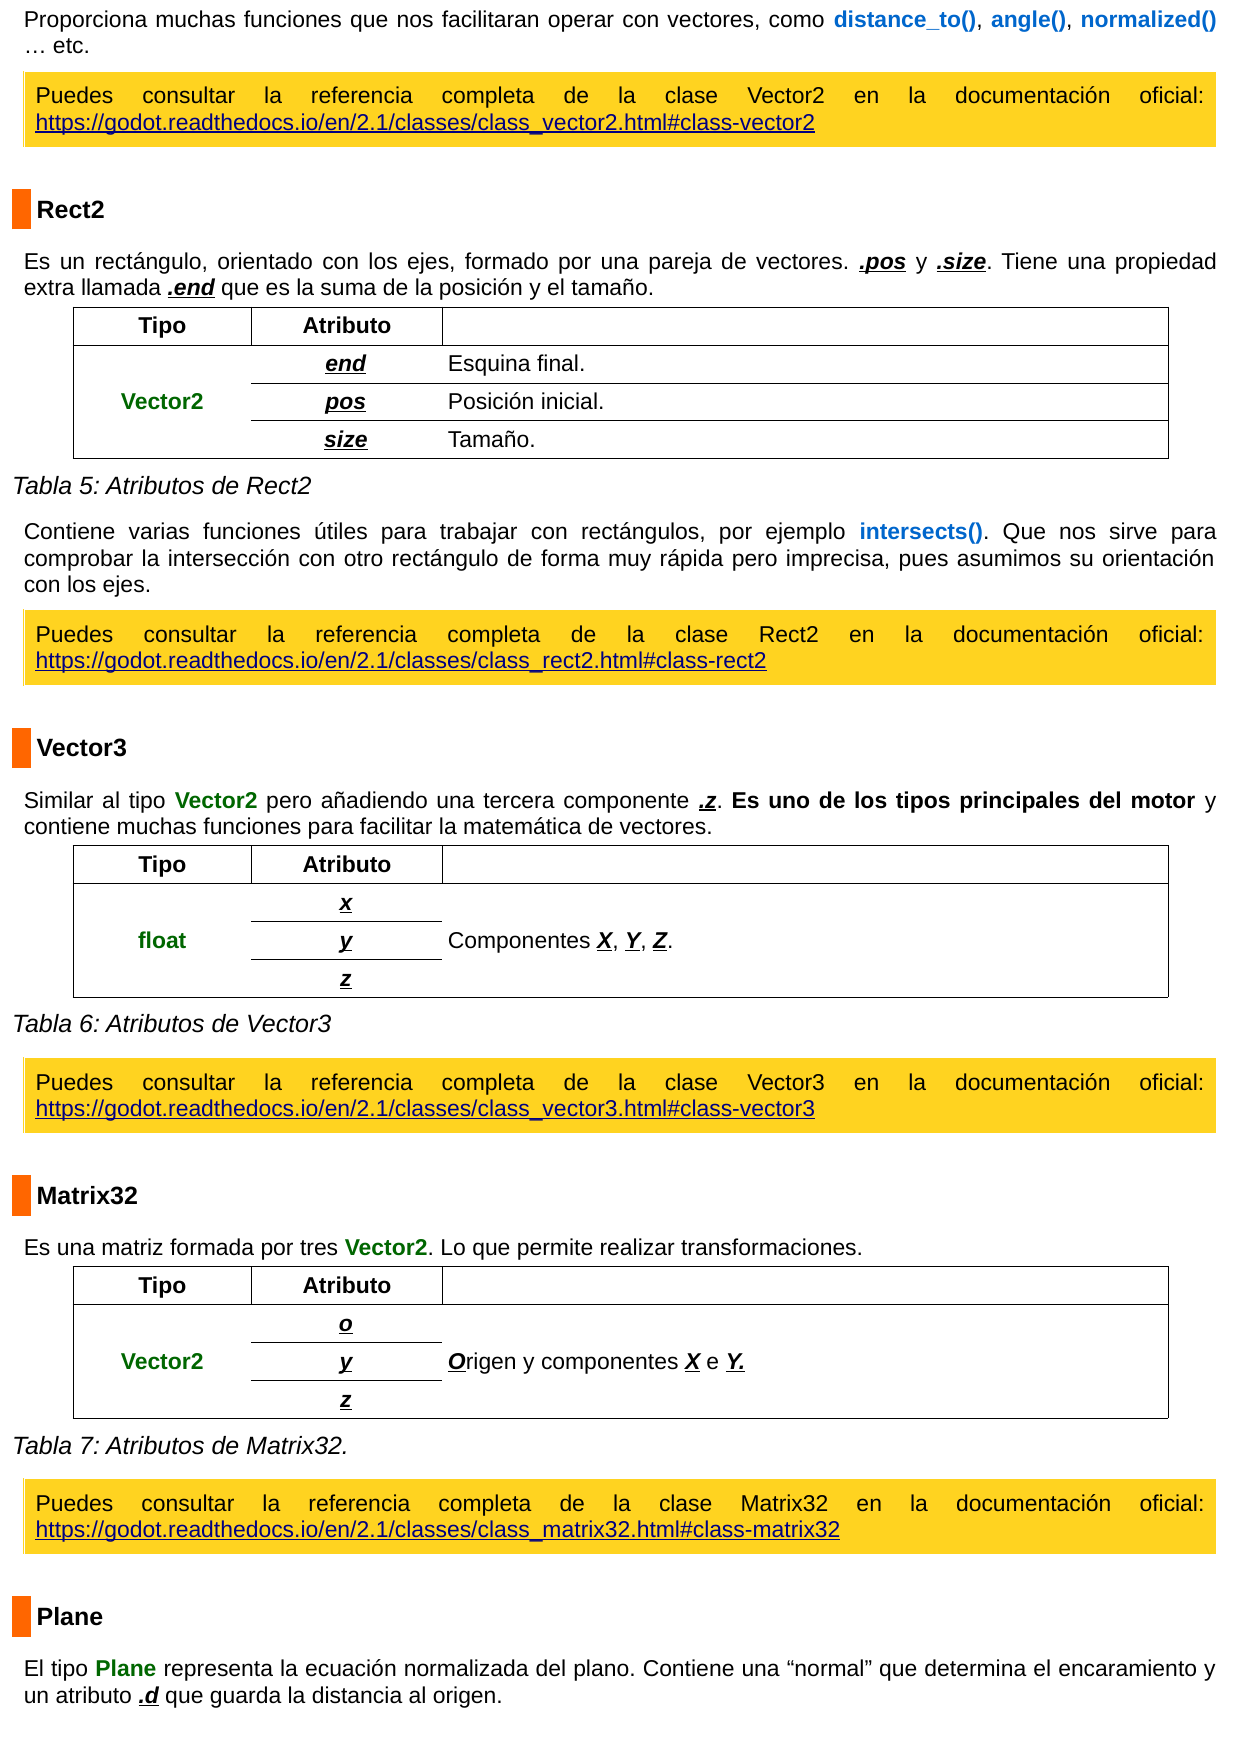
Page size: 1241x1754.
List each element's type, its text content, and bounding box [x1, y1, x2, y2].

table_cell pos [251, 384, 442, 420]
subtitle Plane [31, 1596, 1228, 1637]
table_cell Esquina final. [442, 346, 1168, 382]
text Es una matriz formada por tres Vector2. Lo que permite realizar transformaciones. [23, 1234, 1217, 1261]
text Puedes consultar la referencia completa de la clase Matrix32 en la documentación oficial: https://godot.readthedocs.io/en/2.1/classes/class_matrix32.html#class-matrix32 [25, 1479, 1216, 1554]
text Tabla 5: Atributos de Rect2 [12, 471, 1228, 500]
text Puedes consultar la referencia completa de la clase Vector2 en la documentación oficial: https://godot.readthedocs.io/en/2.1/classes/class_vector2.html#class-vector2 [25, 72, 1216, 147]
text Tabla 7: Atributos de Matrix32. [12, 1431, 1228, 1459]
table_cell y [251, 1343, 442, 1380]
table_cell Tamaño. [442, 421, 1168, 458]
text Puedes consultar la referencia completa de la clase Vector3 en la documentación oficial: https://godot.readthedocs.io/en/2.1/classes/class_vector3.html#class-vector3 [25, 1058, 1216, 1133]
table_header Tipo [74, 1267, 251, 1304]
table_cell Componentes X, Y, Z. [442, 884, 1168, 997]
table_cell z [251, 960, 442, 997]
table_header Tipo [74, 846, 251, 883]
table_cell Posición inicial. [442, 384, 1168, 420]
table_cell o [251, 1305, 442, 1342]
table_cell x [251, 884, 442, 921]
table_cell size [251, 421, 442, 458]
text El tipo Plane representa la ecuación normalizada del plano. Contiene una “normal” que determina el encaramiento y un atributo .d que guarda la distancia al origen. [23, 1655, 1217, 1708]
table_cell Vector2 [74, 1305, 251, 1418]
text Tabla 6: Atributos de Vector3 [12, 1009, 1228, 1038]
table_header [443, 846, 1168, 883]
table_header Atributo [252, 1267, 442, 1304]
table_cell float [74, 884, 251, 997]
table_header Atributo [252, 846, 442, 883]
text Puedes consultar la referencia completa de la clase Rect2 en la documentación oficial: https://godot.readthedocs.io/en/2.1/classes/class_rect2.html#class-rect2 [25, 610, 1216, 685]
table_cell Vector2 [74, 346, 251, 458]
table_cell z [251, 1381, 442, 1418]
text Proporciona muchas funciones que nos facilitaran operar con vectores, como distance_to(), angle(), normalized() … etc. [23, 6, 1217, 59]
text Es un rectángulo, orientado con los ejes, formado por una pareja de vectores. .pos y .size. Tiene una propiedad extra llamada .end que es la suma de la posición y el tamaño. [23, 248, 1217, 301]
subtitle Vector3 [12, 727, 1228, 768]
table_header [443, 308, 1168, 344]
subtitle Rect2 [31, 189, 1228, 229]
table_header Tipo [74, 308, 251, 344]
table_cell Origen y componentes X e Y. [442, 1305, 1168, 1418]
subtitle Matrix32 [31, 1175, 1228, 1216]
table_cell end [251, 346, 442, 382]
table_header [443, 1267, 1168, 1304]
text Similar al tipo Vector2 pero añadiendo una tercera componente .z. Es uno de los tipos principales del motor y contiene muchas funciones para facilitar la matemática de vectores. [23, 787, 1217, 839]
table_header Atributo [252, 308, 442, 344]
table_cell y [251, 922, 442, 959]
text Contiene varias funciones útiles para trabajar con rectángulos, por ejemplo intersects(). Que nos sirve para comprobar la intersección con otro rectángulo de forma muy rápida pero imprecisa, pues asumimos su orientación con los ejes. [23, 518, 1217, 597]
